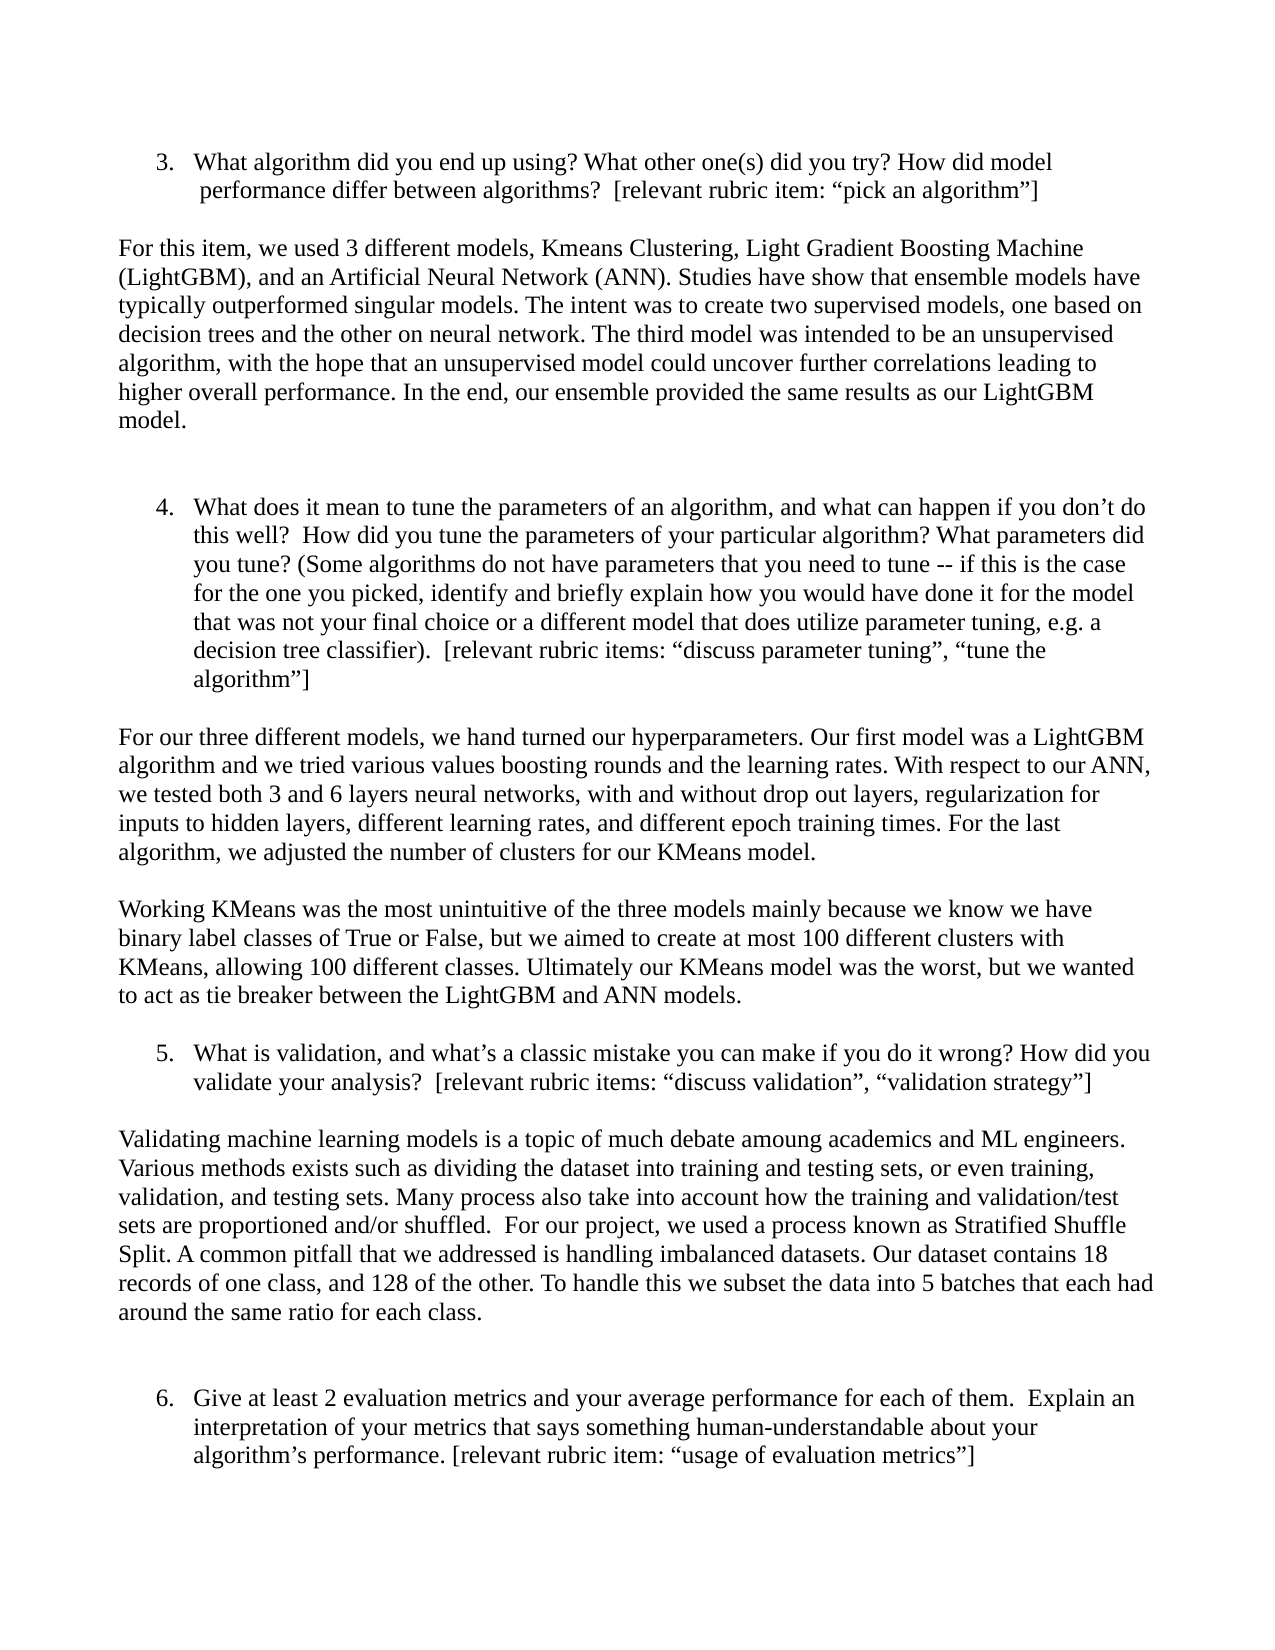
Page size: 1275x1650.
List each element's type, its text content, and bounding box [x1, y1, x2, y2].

list What is validation, and what’s a classic mistake you can make if you do it wrong? How did you validate your analysis? [relevant rubric items: “discuss validation”, “validation strategy”] [156, 1038, 1157, 1096]
list performance differ between algorithms? [relevant rubric item: “pick an algorithm”] [156, 176, 1157, 204]
text Validating machine learning models is a topic of much debate amoung academics and ML engineers. Various methods exists such as dividing the dataset into training and testing sets, or even training, validation, and testing sets. Many process also take into account how the training and validation/test sets are proportioned and/or shuffled. For our project, we used a process known as Stratified Shuffle Split. A common pitfall that we addressed is handling imbalanced datasets. Our dataset contains 18 records of one class, and 128 of the other. To handle this we subset the data into 5 batches that each had around the same ratio for each class. [118, 1124, 1157, 1326]
list Give at least 2 evaluation metrics and your average performance for each of them. Explain an interpretation of your metrics that says something human-understandable about your algorithm’s performance. [relevant rubric item: “usage of evaluation metrics”] [156, 1383, 1157, 1469]
list What does it mean to tune the parameters of an algorithm, and what can happen if you don’t do this well? How did you tune the parameters of your particular algorithm? What parameters did you tune? (Some algorithms do not have parameters that you need to tune -- if this is the case for the one you picked, identify and briefly explain how you would have done it for the model that was not your final choice or a different model that does utilize parameter tuning, e.g. a decision tree classifier). [relevant rubric items: “discuss parameter tuning”, “tune the algorithm”] [156, 492, 1157, 693]
list What algorithm did you end up using? What other one(s) did you try? How did model [156, 147, 1157, 176]
text For this item, we used 3 different models, Kmeans Clustering, Light Gradient Boosting Machine (LightGBM), and an Artificial Neural Network (ANN). Studies have show that ensemble models have typically outperformed singular models. The intent was to create two supervised models, one based on decision trees and the other on neural network. The third model was intended to be an unsupervised algorithm, with the hope that an unsupervised model could uncover further correlations leading to higher overall performance. In the end, our ensemble provided the same results as our LightGBM model. [118, 233, 1157, 434]
text For our three different models, we hand turned our hyperparameters. Our first model was a LightGBM algorithm and we tried various values boosting rounds and the learning rates. With respect to our ANN, we tested both 3 and 6 layers neural networks, with and without drop out layers, regularization for inputs to hidden layers, different learning rates, and different epoch training times. For the last algorithm, we adjusted the number of clusters for our KMeans model. [118, 722, 1157, 866]
text Working KMeans was the most unintuitive of the three models mainly because we know we have binary label classes of True or False, but we aimed to create at most 100 different clusters with KMeans, allowing 100 different classes. Ultimately our KMeans model was the worst, but we wanted to act as tie breaker between the LightGBM and ANN models. [118, 894, 1157, 1009]
